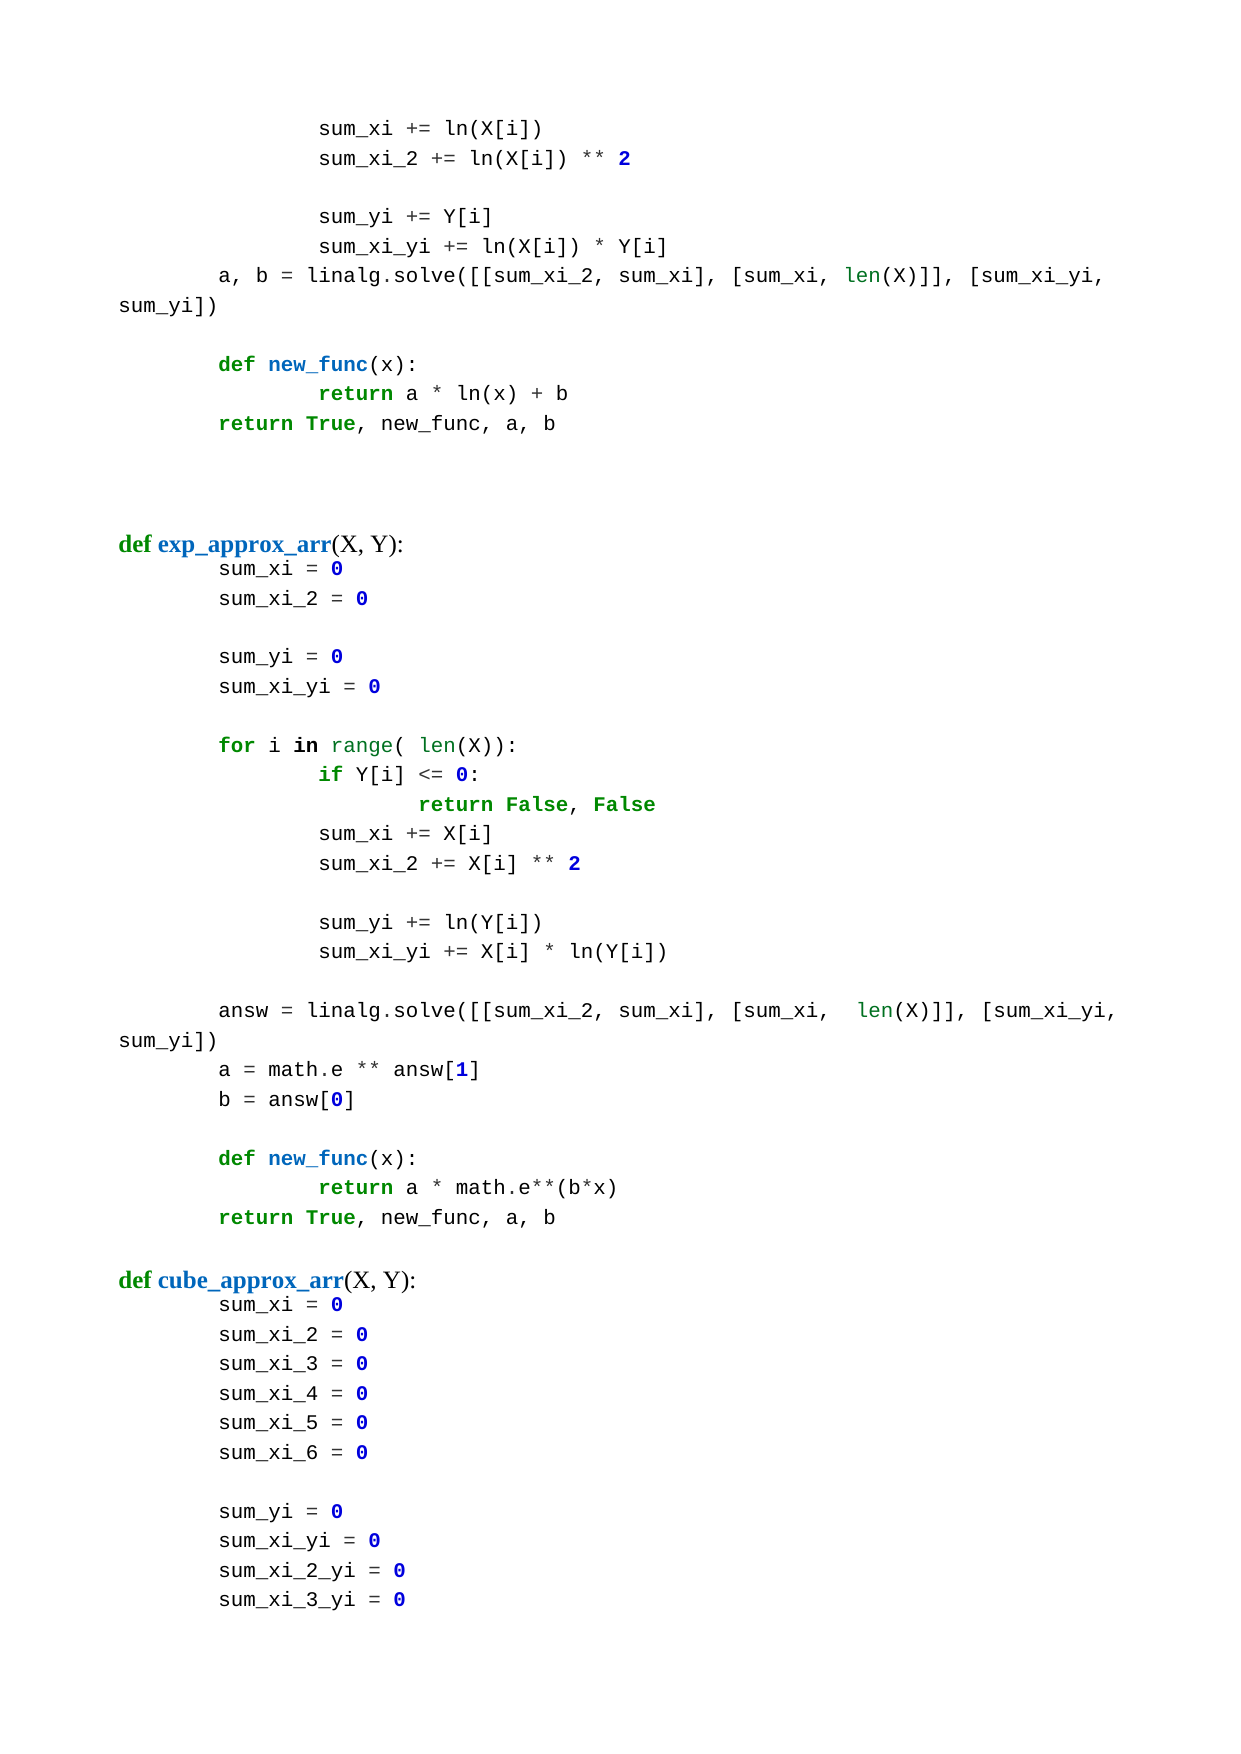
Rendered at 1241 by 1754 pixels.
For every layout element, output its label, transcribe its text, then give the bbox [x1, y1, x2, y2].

text sum_xi_yi += X[i] * ln(Y[i]) [118, 941, 1122, 965]
text sum_xi = 0 [118, 1294, 1122, 1318]
text sum_xi_3 = 0 [118, 1353, 1122, 1377]
text sum_xi_2_yi = 0 [118, 1560, 1122, 1583]
text sum_xi_2 += X[i] ** 2 [118, 853, 1122, 877]
text sum_yi = 0 [118, 647, 1122, 670]
text sum_xi_5 = 0 [118, 1412, 1122, 1436]
text sum_xi_yi = 0 [118, 676, 1122, 700]
text return True, new_func, a, b [118, 413, 1122, 437]
text sum_yi += Y[i] [118, 207, 1122, 230]
text sum_xi_3_yi = 0 [118, 1589, 1122, 1613]
text sum_xi_yi += ln(X[i]) * Y[i] [118, 236, 1122, 260]
text a = math.e ** answ[1] [118, 1059, 1122, 1083]
text return False, False [118, 794, 1122, 818]
text sum_xi_yi = 0 [118, 1530, 1122, 1554]
text sum_xi += ln(X[i]) [118, 118, 1122, 142]
text return a * math.e**(b*x) [118, 1177, 1122, 1201]
text a, b = linalg.solve([[sum_xi_2, sum_xi], [sum_xi, len(X)]], [sum_xi_yi, sum_yi]) [118, 266, 1122, 319]
text return True, new_func, a, b [118, 1207, 1122, 1230]
text sum_yi = 0 [118, 1501, 1122, 1524]
text sum_xi_2 = 0 [118, 1324, 1122, 1347]
text b = answ[0] [118, 1089, 1122, 1112]
text return a * ln(x) + b [118, 383, 1122, 407]
text sum_xi = 0 [118, 558, 1122, 582]
text sum_xi += X[i] [118, 823, 1122, 847]
text sum_xi_2 += ln(X[i]) ** 2 [118, 148, 1122, 171]
text def exp_approx_arr(X, Y): [118, 529, 1122, 558]
text answ = linalg.solve([[sum_xi_2, sum_xi], [sum_xi, len(X)]], [sum_xi_yi, sum_yi]) [118, 1000, 1122, 1053]
text sum_xi_6 = 0 [118, 1442, 1122, 1465]
text def cube_approx_arr(X, Y): [118, 1266, 1122, 1294]
text sum_yi += ln(Y[i]) [118, 912, 1122, 936]
text sum_xi_2 = 0 [118, 588, 1122, 611]
text if Y[i] <= 0: [118, 764, 1122, 788]
text def new_func(x): [118, 1148, 1122, 1171]
text sum_xi_4 = 0 [118, 1383, 1122, 1406]
text for i in range( len(X)): [118, 735, 1122, 759]
text def new_func(x): [118, 354, 1122, 378]
